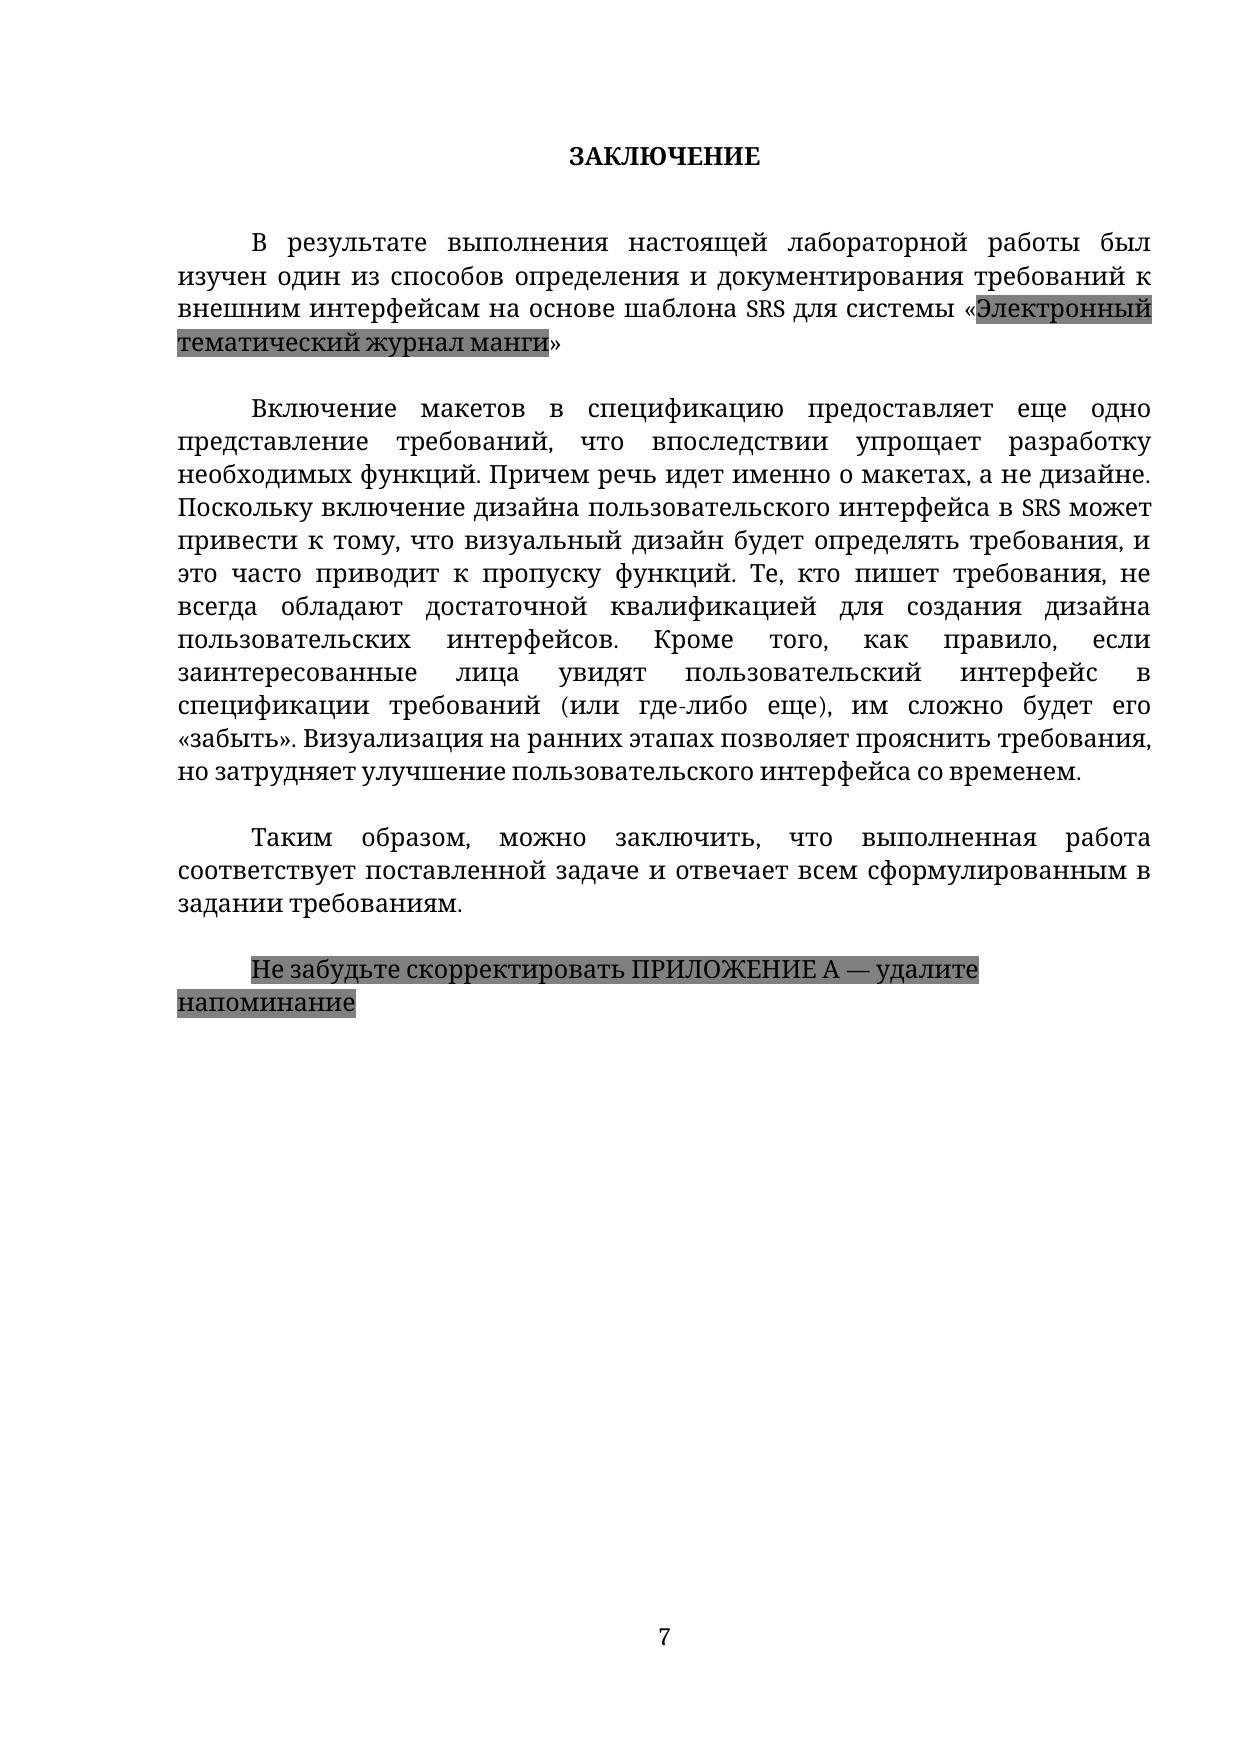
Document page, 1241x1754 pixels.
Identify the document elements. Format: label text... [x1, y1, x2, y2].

text Включение макетов в спецификацию предоставляет еще одно представление требований, что впоследствии упрощает разработку необходимых функций. Причем речь идет именно о макетах, а не дизайне. Поскольку включение дизайна пользовательского интерфейса в SRS может привести к тому, что визуальный дизайн будет определять требования, и это часто приводит к пропуску функций. Те, кто пишет требования, не всегда обладают достаточной квалификацией для создания дизайна пользовательских интерфейсов. Кроме того, как правило, если заинтересованные лица увидят пользовательский интерфейс в спецификации требований (или где-либо еще), им сложно будет его «забыть». Визуализация на ранних этапах позволяет прояснить требования, но затрудняет улучшение пользовательского интерфейса со временем. [177, 394, 1152, 786]
text Не забудьте скорректировать ПРИЛОЖЕНИЕ А — удалите напоминание [177, 956, 1152, 1018]
text В результате выполнения настоящей лабораторной работы был изучен один из способов определения и документирования требований к внешним интерфейсам на основе шаблона SRS для системы «Электронный тематический журнал манги» [177, 229, 1152, 357]
text Таким образом, можно заключить, что выполненная работа соответствует поставленной задаче и отвечает всем сформулированным в задании требованиям. [177, 824, 1152, 918]
text ЗАКЛЮЧЕНИЕ [177, 143, 1152, 172]
